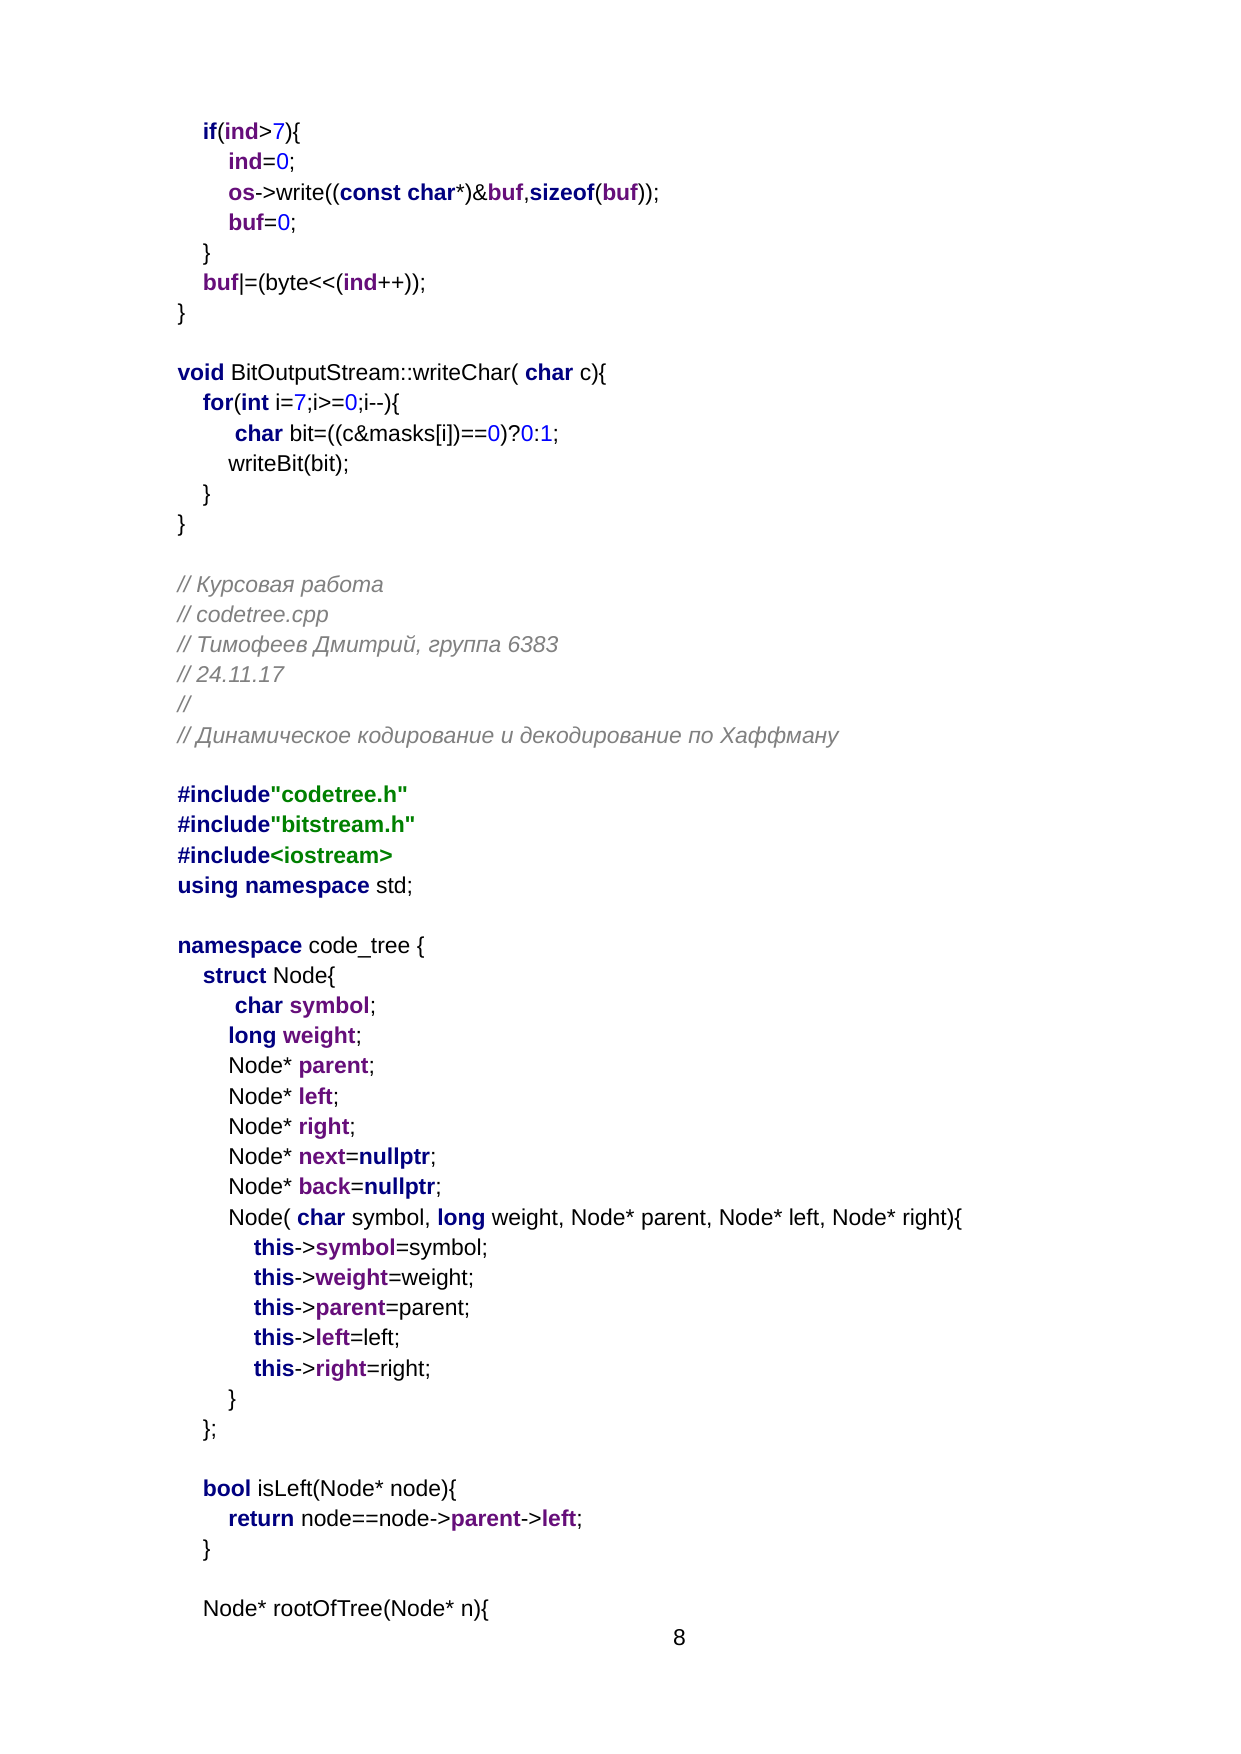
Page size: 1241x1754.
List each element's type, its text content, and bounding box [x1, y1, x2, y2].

text long weight; [177, 1022, 1181, 1048]
text this->symbol=symbol; [177, 1234, 1181, 1260]
text #include"codetree.h" [177, 781, 1181, 808]
text // Курсовая работа [177, 571, 1181, 597]
text buf=0; [177, 209, 1181, 235]
text os->write((const char*)&buf,sizeof(buf)); [177, 178, 1181, 205]
text this->right=right; [177, 1354, 1181, 1381]
text } [177, 480, 1181, 506]
text // Тимофеев Дмитрий, группа 6383 [177, 631, 1181, 657]
text if(ind>7){ [177, 118, 1181, 144]
text Node* rootOfTree(Node* n){ [177, 1595, 1181, 1621]
text namespace code_tree { [177, 932, 1181, 958]
text char symbol; [177, 992, 1181, 1018]
text #include"bitstream.h" [177, 811, 1181, 838]
text } [177, 1535, 1181, 1561]
text void BitOutputStream::writeChar( char c){ [177, 359, 1181, 385]
text } [177, 239, 1181, 265]
text Node* right; [177, 1113, 1181, 1139]
text } [177, 299, 1181, 326]
text } [177, 1385, 1181, 1411]
text // Динамическое кодирование и декодирование по Хаффману [177, 722, 1181, 748]
text Node* left; [177, 1083, 1181, 1109]
text struct Node{ [177, 962, 1181, 988]
text // [177, 691, 1181, 718]
text writeBit(bit); [177, 450, 1181, 476]
text // codetree.cpp [177, 601, 1181, 627]
text } [177, 510, 1181, 536]
text ind=0; [177, 148, 1181, 175]
text char bit=((c&masks[i])==0)?0:1; [177, 419, 1181, 446]
text }; [177, 1415, 1181, 1441]
text Node* next=nullptr; [177, 1143, 1181, 1169]
text buf|=(byte<<(ind++)); [177, 269, 1181, 296]
text this->weight=weight; [177, 1264, 1181, 1290]
text Node* parent; [177, 1052, 1181, 1079]
text for(int i=7;i>=0;i--){ [177, 389, 1181, 416]
text #include<iostream> [177, 842, 1181, 868]
text this->parent=parent; [177, 1294, 1181, 1320]
text this->left=left; [177, 1324, 1181, 1351]
text using namespace std; [177, 872, 1181, 898]
text bool isLeft(Node* node){ [177, 1474, 1181, 1501]
text Node( char symbol, long weight, Node* parent, Node* left, Node* right){ [177, 1203, 1181, 1230]
text Node* back=nullptr; [177, 1173, 1181, 1199]
text return node==node->parent->left; [177, 1505, 1181, 1531]
text // 24.11.17 [177, 661, 1181, 687]
